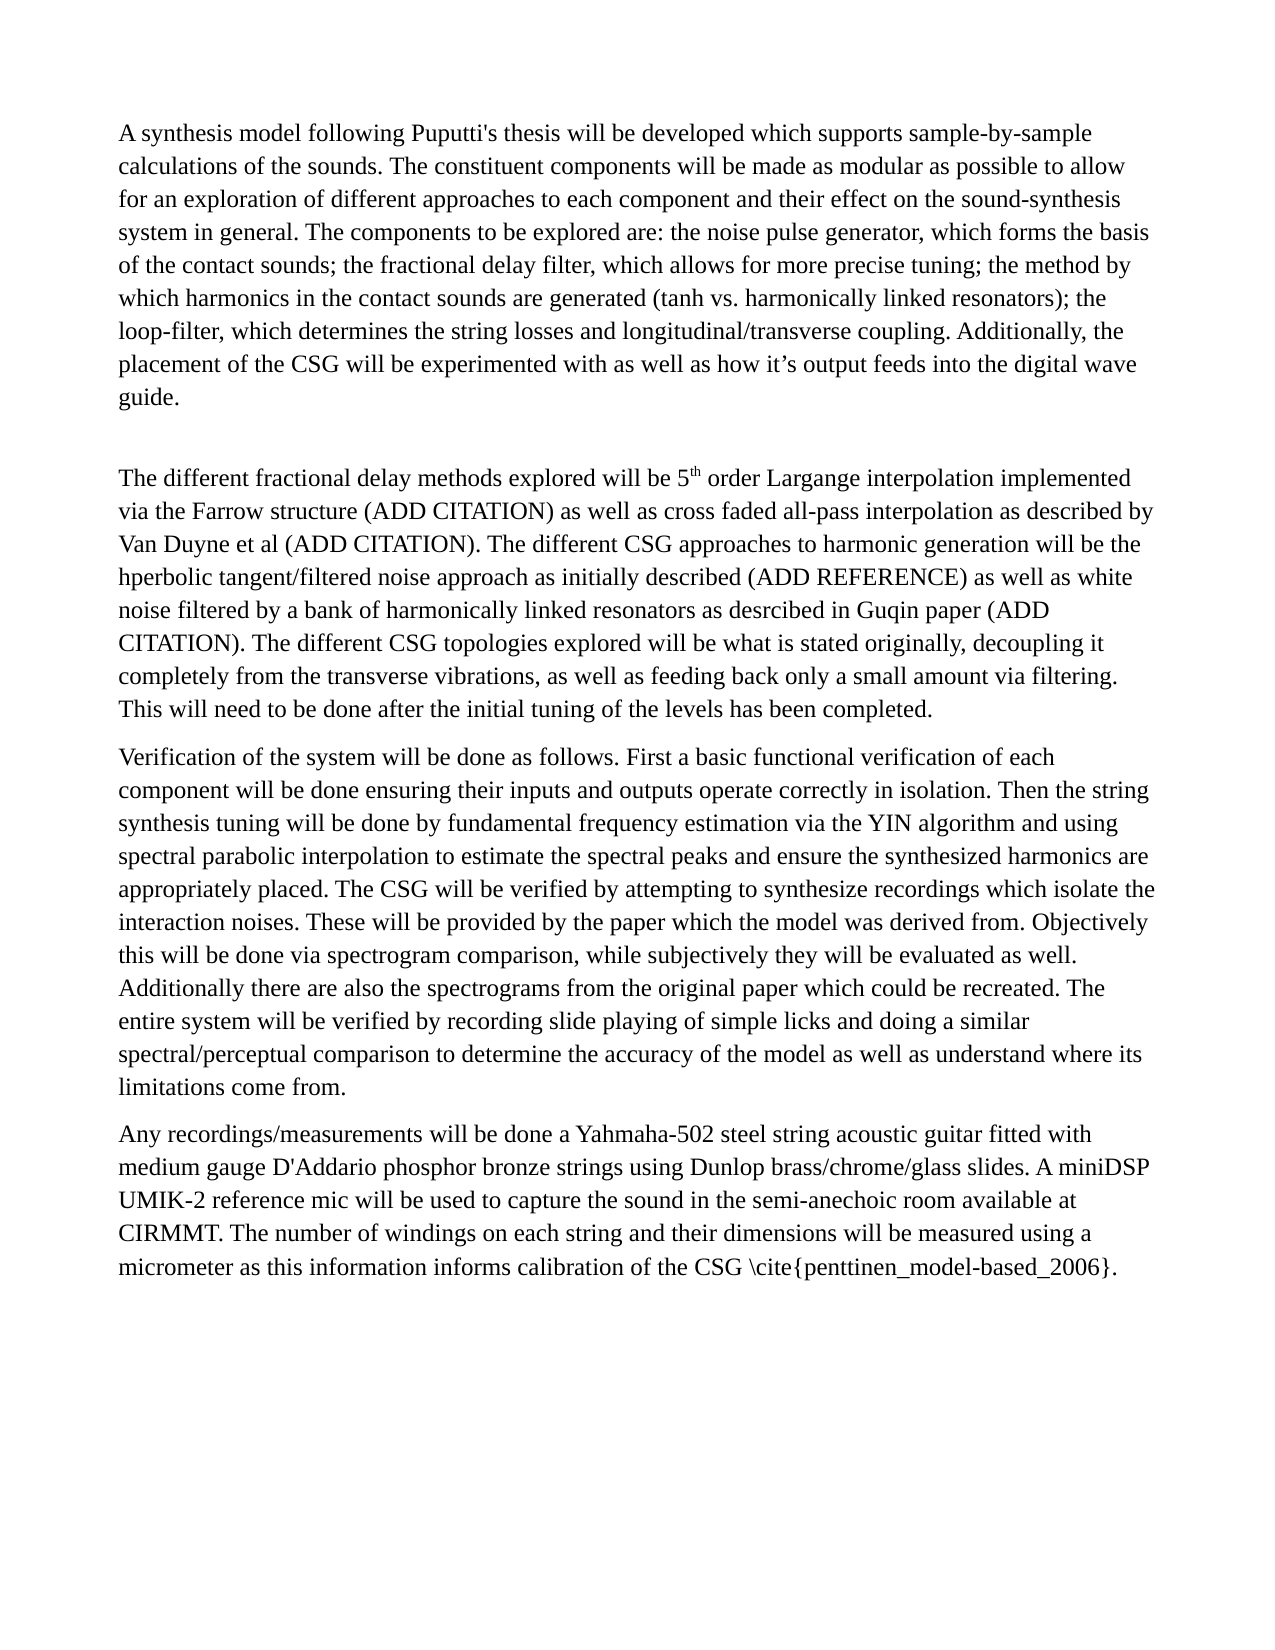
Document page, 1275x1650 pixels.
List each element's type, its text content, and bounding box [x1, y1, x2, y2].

text A synthesis model following Puputti's thesis will be developed which supports sample-by-sample calculations of the sounds. The constituent components will be made as modular as possible to allow for an exploration of different approaches to each component and their effect on the sound-synthesis system in general. The components to be explored are: the noise pulse generator, which forms the basis of the contact sounds; the fractional delay filter, which allows for more precise tuning; the method by which harmonics in the contact sounds are generated (tanh vs. harmonically linked resonators); the loop-filter, which determines the string losses and longitudinal/transverse coupling. Additionally, the placement of the CSG will be experimented with as well as how it’s output feeds into the digital wave guide. [118, 118, 1157, 411]
text Any recordings/measurements will be done a Yahmaha-502 steel string acoustic guitar fitted with medium gauge D'Addario phosphor bronze strings using Dunlop brass/chrome/glass slides. A miniDSP UMIK-2 reference mic will be used to capture the sound in the semi-anechoic room available at CIRMMT. The number of windings on each string and their dimensions will be measured using a micrometer as this information informs calibration of the CSG \cite{penttinen_model-based_2006}. [118, 1119, 1157, 1280]
text Verification of the system will be done as follows. First a basic functional verification of each component will be done ensuring their inputs and outputs operate correctly in isolation. Then the string synthesis tuning will be done by fundamental frequency estimation via the YIN algorithm and using spectral parabolic interpolation to estimate the spectral peaks and ensure the synthesized harmonics are appropriately placed. The CSG will be verified by attempting to synthesize recordings which isolate the interaction noises. These will be provided by the paper which the model was derived from. Objectively this will be done via spectrogram comparison, while subjectively they will be evaluated as well. Additionally there are also the spectrograms from the original paper which could be recreated. The entire system will be verified by recording slide playing of simple licks and doing a similar spectral/perceptual comparison to determine the accuracy of the model as well as understand where its limitations come from. [118, 742, 1157, 1101]
text The different fractional delay methods explored will be 5th order Largange interpolation implemented via the Farrow structure (ADD CITATION) as well as cross faded all-pass interpolation as described by Van Duyne et al (ADD CITATION). The different CSG approaches to harmonic generation will be the hperbolic tangent/filtered noise approach as initially described (ADD REFERENCE) as well as white noise filtered by a bank of harmonically linked resonators as desrcibed in Guqin paper (ADD CITATION). The different CSG topologies explored will be what is stated originally, decoupling it completely from the transverse vibrations, as well as feeding back only a small amount via filtering. This will need to be done after the initial tuning of the levels has been completed. [118, 463, 1157, 723]
